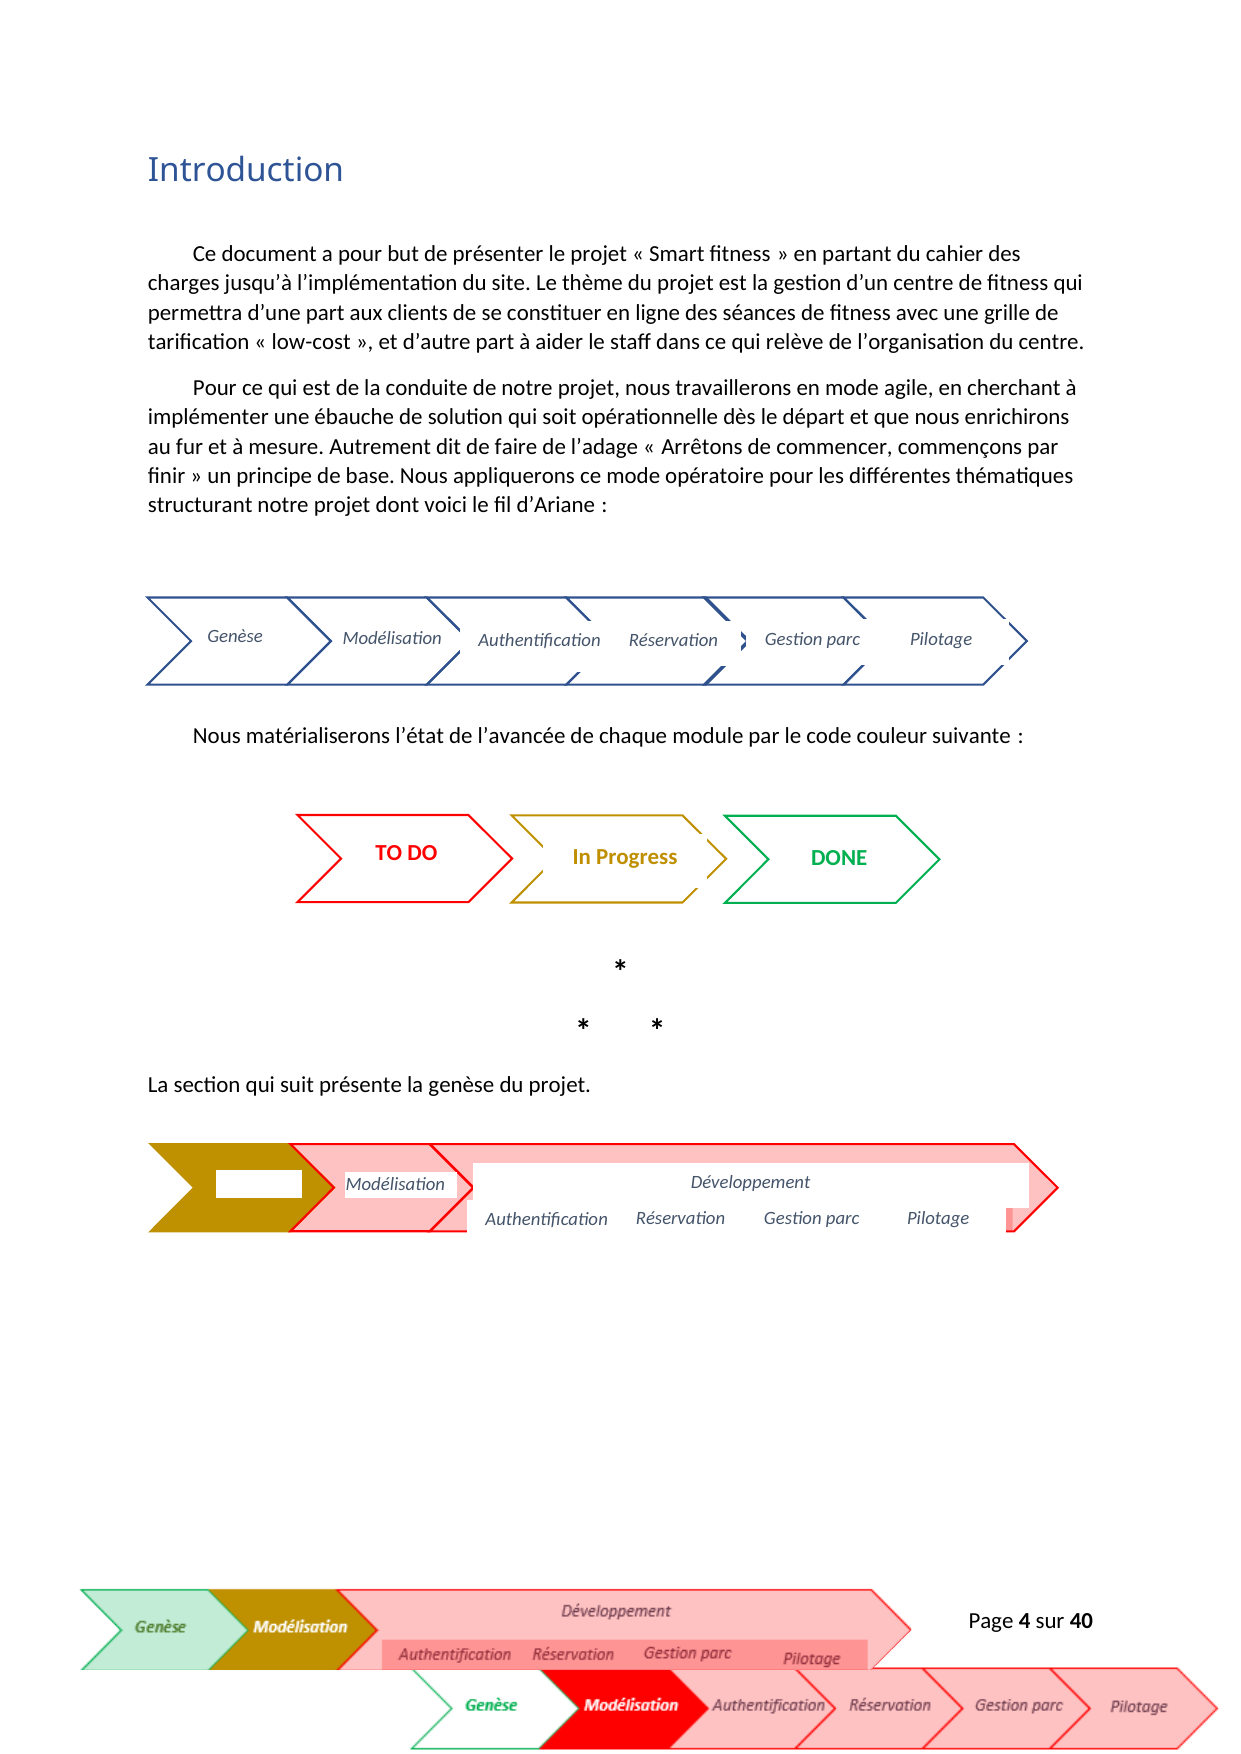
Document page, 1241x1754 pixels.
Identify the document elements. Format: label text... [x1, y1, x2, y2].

picture [404, 1662, 1221, 1754]
text Modélisation [342, 626, 454, 649]
text * * [148, 1010, 1093, 1051]
text Gestion parc [761, 627, 865, 650]
text Modélisation [345, 1172, 457, 1195]
text * [148, 951, 1093, 992]
subtitle Introduction [148, 145, 1093, 191]
text Genèse [207, 624, 292, 647]
text Authentification [475, 629, 605, 652]
text Genèse [216, 1170, 302, 1193]
text Réservation [629, 1206, 733, 1228]
text Nous matérialiserons l’état de l’avancée de chaque module par le code couleur suivante : [148, 721, 1093, 749]
text DONE [786, 843, 892, 871]
text La section qui suit présente la genèse du projet. [148, 1070, 1093, 1098]
text TO DO [367, 838, 445, 866]
text Authentification [482, 1208, 612, 1228]
text Pour ce qui est de la conduite de notre projet, nous travaillerons en mode agile, en cherchant à implémenter une ébauche de solution qui soit opérationnelle dès le départ et que nous enrichirons au fur et à mesure. Autrement dit de faire de l’adage « Arrêtons de commencer, commençons par finir » un principe de base. Nous appliquerons ce mode opératoire pour les différentes thématiques structurant notre projet dont voici le fil d’Ariane : [148, 373, 1093, 519]
text Réservation [622, 629, 726, 652]
text Développement [488, 1170, 1014, 1193]
text Ce document a pour but de présenter le projet « Smart fitness » en partant du cahier des charges jusqu’à l’implémentation du site. Le thème du projet est la gestion d’un centre de fitness qui permettra d’une part aux clients de se constituer en ligne des séances de fitness avec une grille de tarification « low-cost », et d’autre part à aider le staff dans ce qui relève de l’organisation du centre. [148, 239, 1093, 355]
text In Progress [558, 842, 692, 870]
text Pilotage [890, 627, 994, 650]
text Pilotage [887, 1206, 991, 1229]
text Gestion parc [760, 1206, 864, 1228]
